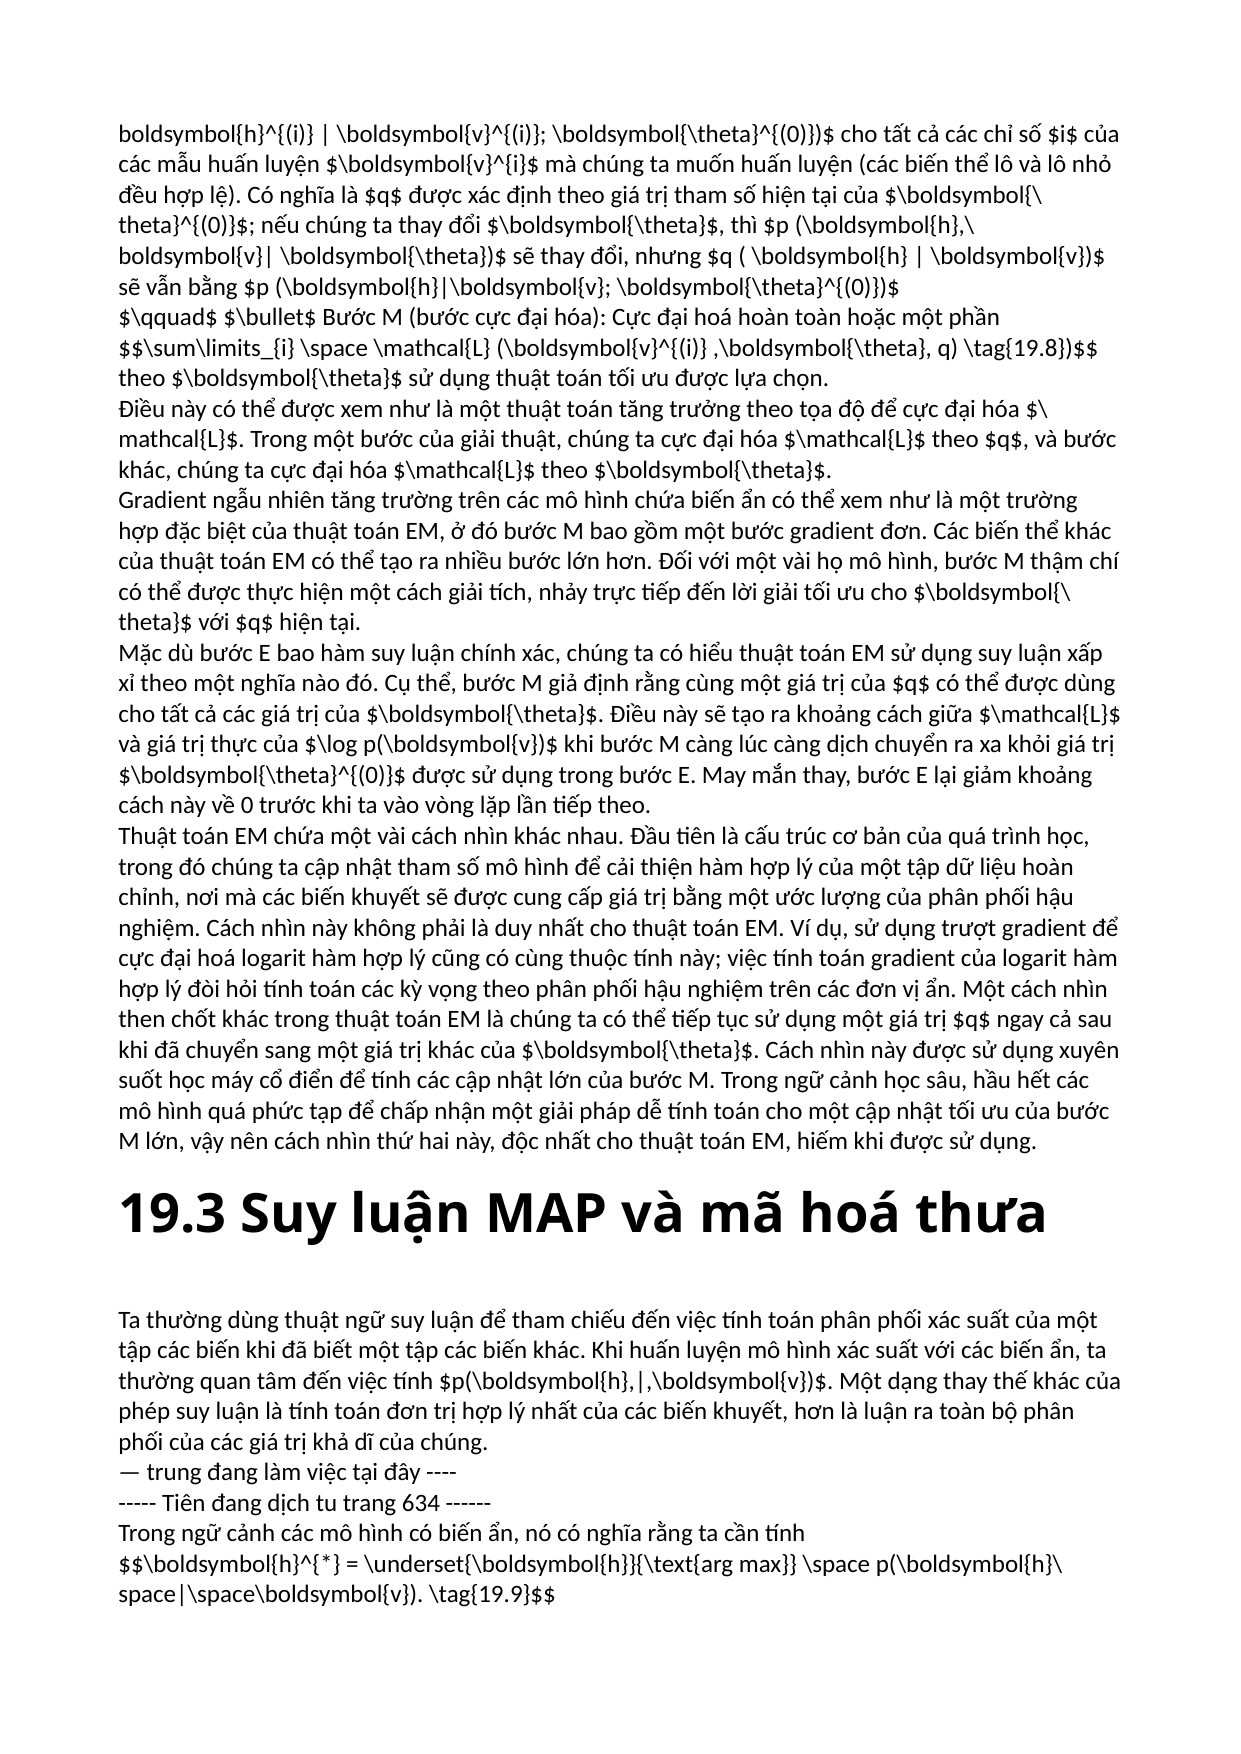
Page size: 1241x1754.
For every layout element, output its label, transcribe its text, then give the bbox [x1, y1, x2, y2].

text — trung đang làm việc tại đây ---- [118, 1457, 1122, 1487]
text boldsymbol{h}^{(i)} | \boldsymbol{v}^{(i)}; \boldsymbol{\theta}^{(0)})$ cho tất cả các chỉ số $i$ của các mẫu huấn luyện $\boldsymbol{v}^{i}$ mà chúng ta muốn huấn luyện (các biến thể lô và lô nhỏ đều hợp lệ). Có nghĩa là $q$ được xác định theo giá trị tham số hiện tại của $\boldsymbol{\theta}^{(0)}$; nếu chúng ta thay đổi $\boldsymbol{\theta}$, thì $p (\boldsymbol{h},\boldsymbol{v}| \boldsymbol{\theta})$ sẽ thay đổi, nhưng $q ( \boldsymbol{h} | \boldsymbol{v})$ sẽ vẫn bằng $p (\boldsymbol{h}|\boldsymbol{v}; \boldsymbol{\theta}^{(0)})$ [118, 118, 1122, 301]
text Thuật toán EM chứa một vài cách nhìn khác nhau. Đầu tiên là cấu trúc cơ bản của quá trình học, trong đó chúng ta cập nhật tham số mô hình để cải thiện hàm hợp lý của một tập dữ liệu hoàn chỉnh, nơi mà các biến khuyết sẽ được cung cấp giá trị bằng một ước lượng của phân phối hậu nghiệm. Cách nhìn này không phải là duy nhất cho thuật toán EM. Ví dụ, sử dụng trượt gradient để cực đại hoá logarit hàm hợp lý cũng có cùng thuộc tính này; việc tính toán gradient của logarit hàm hợp lý đòi hỏi tính toán các kỳ vọng theo phân phối hậu nghiệm trên các đơn vị ẩn. Một cách nhìn then chốt khác trong thuật toán EM là chúng ta có thể tiếp tục sử dụng một giá trị $q$ ngay cả sau khi đã chuyển sang một giá trị khác của $\boldsymbol{\theta}$. Cách nhìn này được sử dụng xuyên suốt học máy cổ điển để tính các cập nhật lớn của bước M. Trong ngữ cảnh học sâu, hầu hết các mô hình quá phức tạp để chấp nhận một giải pháp dễ tính toán cho một cập nhật tối ưu của bước M lớn, vậy nên cách nhìn thứ hai này, độc nhất cho thuật toán EM, hiếm khi được sử dụng. [118, 820, 1122, 1156]
text Ta thường dùng thuật ngữ suy luận để tham chiếu đến việc tính toán phân phối xác suất của một tập các biến khi đã biết một tập các biến khác. Khi huấn luyện mô hình xác suất với các biến ẩn, ta thường quan tâm đến việc tính $p(\boldsymbol{h},|,\boldsymbol{v})$. Một dạng thay thế khác của phép suy luận là tính toán đơn trị hợp lý nhất của các biến khuyết, hơn là luận ra toàn bộ phân phối của các giá trị khả dĩ của chúng. [118, 1304, 1122, 1457]
text Mặc dù bước E bao hàm suy luận chính xác, chúng ta có hiểu thuật toán EM sử dụng suy luận xấp xỉ theo một nghĩa nào đó. Cụ thể, bước M giả định rằng cùng một giá trị của $q$ có thể được dùng cho tất cả các giá trị của $\boldsymbol{\theta}$. Điều này sẽ tạo ra khoảng cách giữa $\mathcal{L}$ và giá trị thực của $\log p(\boldsymbol{v})$ khi bước M càng lúc càng dịch chuyển ra xa khỏi giá trị $\boldsymbol{\theta}^{(0)}$ được sử dụng trong bước E. May mắn thay, bước E lại giảm khoảng cách này về 0 trước khi ta vào vòng lặp lần tiếp theo. [118, 637, 1122, 820]
text Gradient ngẫu nhiên tăng trường trên các mô hình chứa biến ẩn có thể xem như là một trường hợp đặc biệt của thuật toán EM, ở đó bước M bao gồm một bước gradient đơn. Các biến thể khác của thuật toán EM có thể tạo ra nhiều bước lớn hơn. Đối với một vài họ mô hình, bước M thậm chí có thể được thực hiện một cách giải tích, nhảy trực tiếp đến lời giải tối ưu cho $\boldsymbol{\theta}$ với $q$ hiện tại. [118, 484, 1122, 637]
text Điều này có thể được xem như là một thuật toán tăng trưởng theo tọa độ để cực đại hóa $\mathcal{L}$. Trong một bước của giải thuật, chúng ta cực đại hóa $\mathcal{L}$ theo $q$, và bước khác, chúng ta cực đại hóa $\mathcal{L}$ theo $\boldsymbol{\theta}$. [118, 393, 1122, 484]
text Trong ngữ cảnh các mô hình có biến ẩn, nó có nghĩa rằng ta cần tính [118, 1518, 1122, 1548]
text theo $\boldsymbol{\theta}$ sử dụng thuật toán tối ưu được lựa chọn. [118, 362, 1122, 393]
text $$\boldsymbol{h}^{*} = \underset{\boldsymbol{h}}{\text{arg max}} \space p(\boldsymbol{h}\space|\space\boldsymbol{v}). \tag{19.9}$$ [118, 1548, 1122, 1609]
text $$\sum\limits_{i} \space \mathcal{L} (\boldsymbol{v}^{(i)} ,\boldsymbol{\theta}, q) \tag{19.8})$$ [118, 332, 1122, 362]
subtitle 19.3 Suy luận MAP và mã hoá thưa [118, 1174, 1122, 1248]
text $\qquad$ $\bullet$ Bước M (bước cực đại hóa): Cực đại hoá hoàn toàn hoặc một phần [118, 301, 1122, 332]
text ----- Tiên đang dịch tu trang 634 ------ [118, 1487, 1122, 1518]
